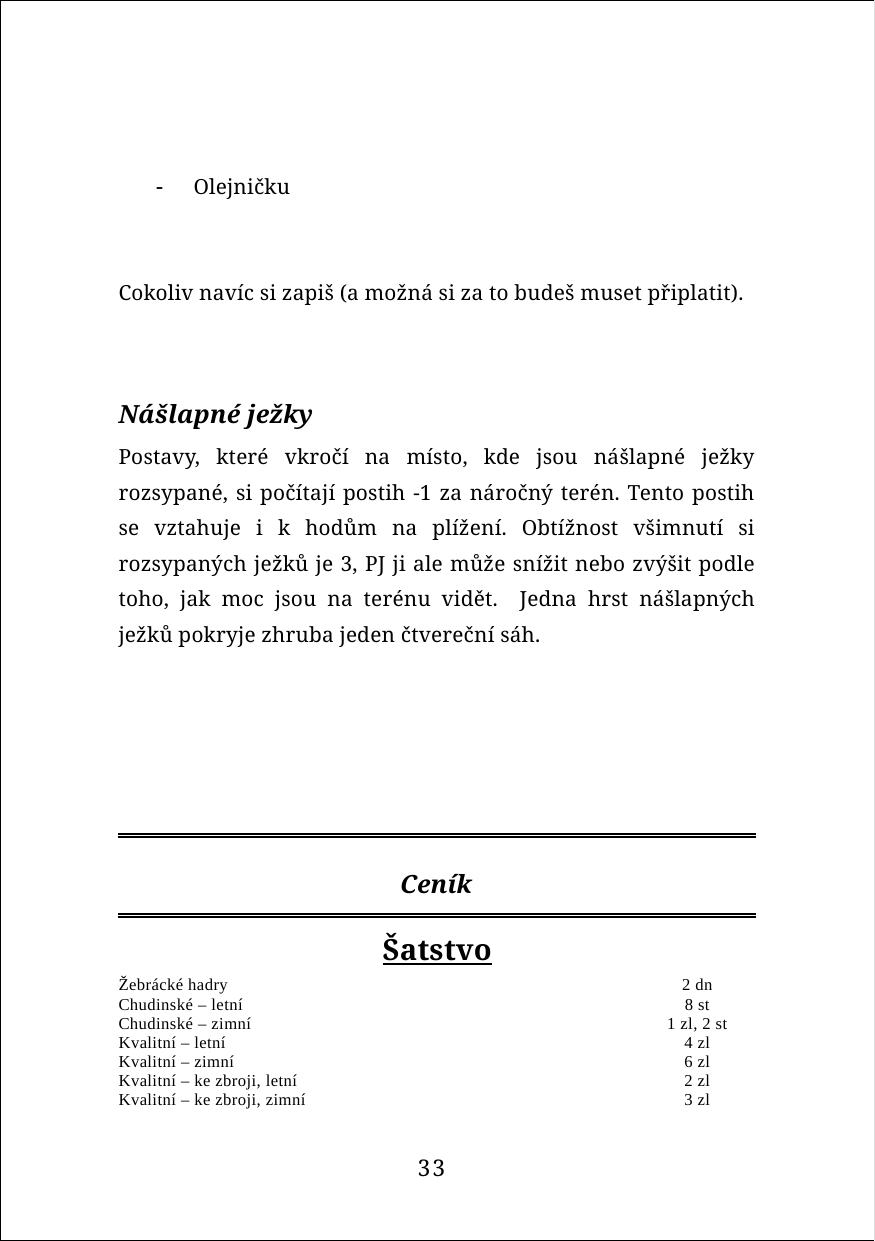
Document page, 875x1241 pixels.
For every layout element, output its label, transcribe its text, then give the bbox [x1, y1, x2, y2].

table_cell Žebrácké hadry [118, 975, 638, 994]
subtitle Nášlapné ježky [118, 396, 756, 431]
table_cell Kvalitní – letní [118, 1033, 638, 1052]
table_cell 8 st [638, 994, 756, 1013]
table_cell 2 zl [638, 1071, 756, 1090]
table_cell Chudinské – zimní [118, 1014, 638, 1033]
text Cokoliv navíc si zapiš (a možná si za to budeš muset připlatit). [118, 278, 756, 307]
table_cell Kvalitní – zimní [118, 1052, 638, 1071]
list Olejničku [156, 172, 756, 200]
table_cell Kvalitní – ke zbroji, letní [118, 1071, 638, 1090]
table_cell 2 dn [638, 975, 756, 994]
table_cell 3 zl [638, 1090, 756, 1109]
table_cell 4 zl [638, 1033, 756, 1052]
table_header Ceník [118, 838, 756, 913]
text Postavy, které vkročí na místo, kde jsou nášlapné ježky rozsypané, si počítají postih -1 za náročný terén. Tento postih se vztahuje i k hodům na plížení. Obtížnost všimnutí si rozsypaných ježků je 3, PJ ji ale může snížit nebo zvýšit podle toho, jak moc jsou na terénu vidět. Jedna hrst nášlapných ježků pokryje zhruba jeden čtvereční sáh. [118, 442, 756, 648]
table_cell Kvalitní – ke zbroji, zimní [118, 1090, 638, 1109]
table_cell 1 zl, 2 st [638, 1014, 756, 1033]
table_cell Chudinské – letní [118, 994, 638, 1013]
table_cell 6 zl [638, 1052, 756, 1071]
table_cell Šatstvo [118, 918, 756, 975]
